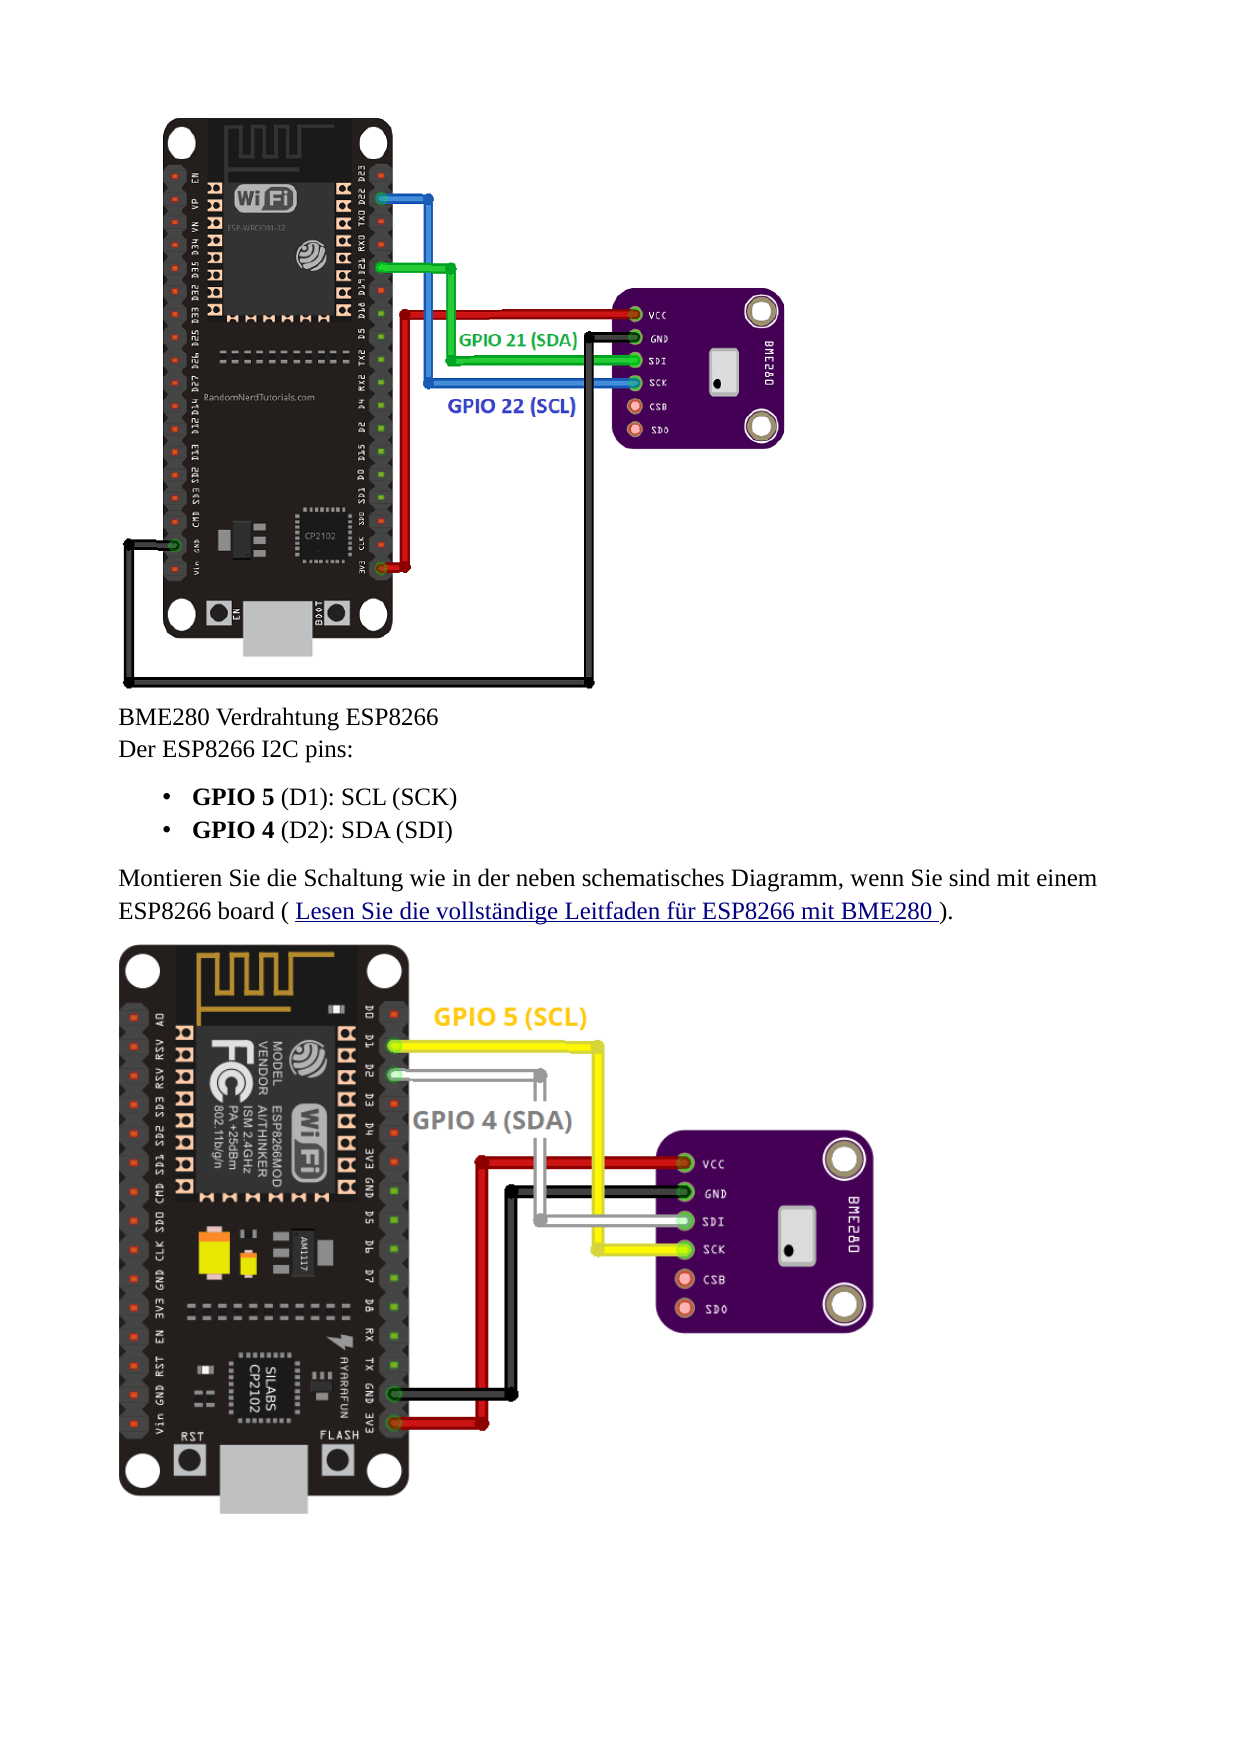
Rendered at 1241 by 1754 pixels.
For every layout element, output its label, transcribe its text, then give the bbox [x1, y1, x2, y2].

text BME280 Verdrahtung ESP8266 [118, 702, 1122, 730]
picture [118, 118, 785, 698]
picture [118, 943, 877, 1516]
list GPIO 4 (D2): SDA (SDI) [162, 815, 1122, 844]
list GPIO 5 (D1): SCL (SCK) [162, 782, 1122, 811]
text Der ESP8266 I2C pins: [118, 734, 1122, 763]
text Montieren Sie die Schaltung wie in der neben schematisches Diagramm, wenn Sie sind mit einem ESP8266 board ( Lesen Sie die vollständige Leitfaden für ESP8266 mit BME280 ). [118, 863, 1122, 924]
